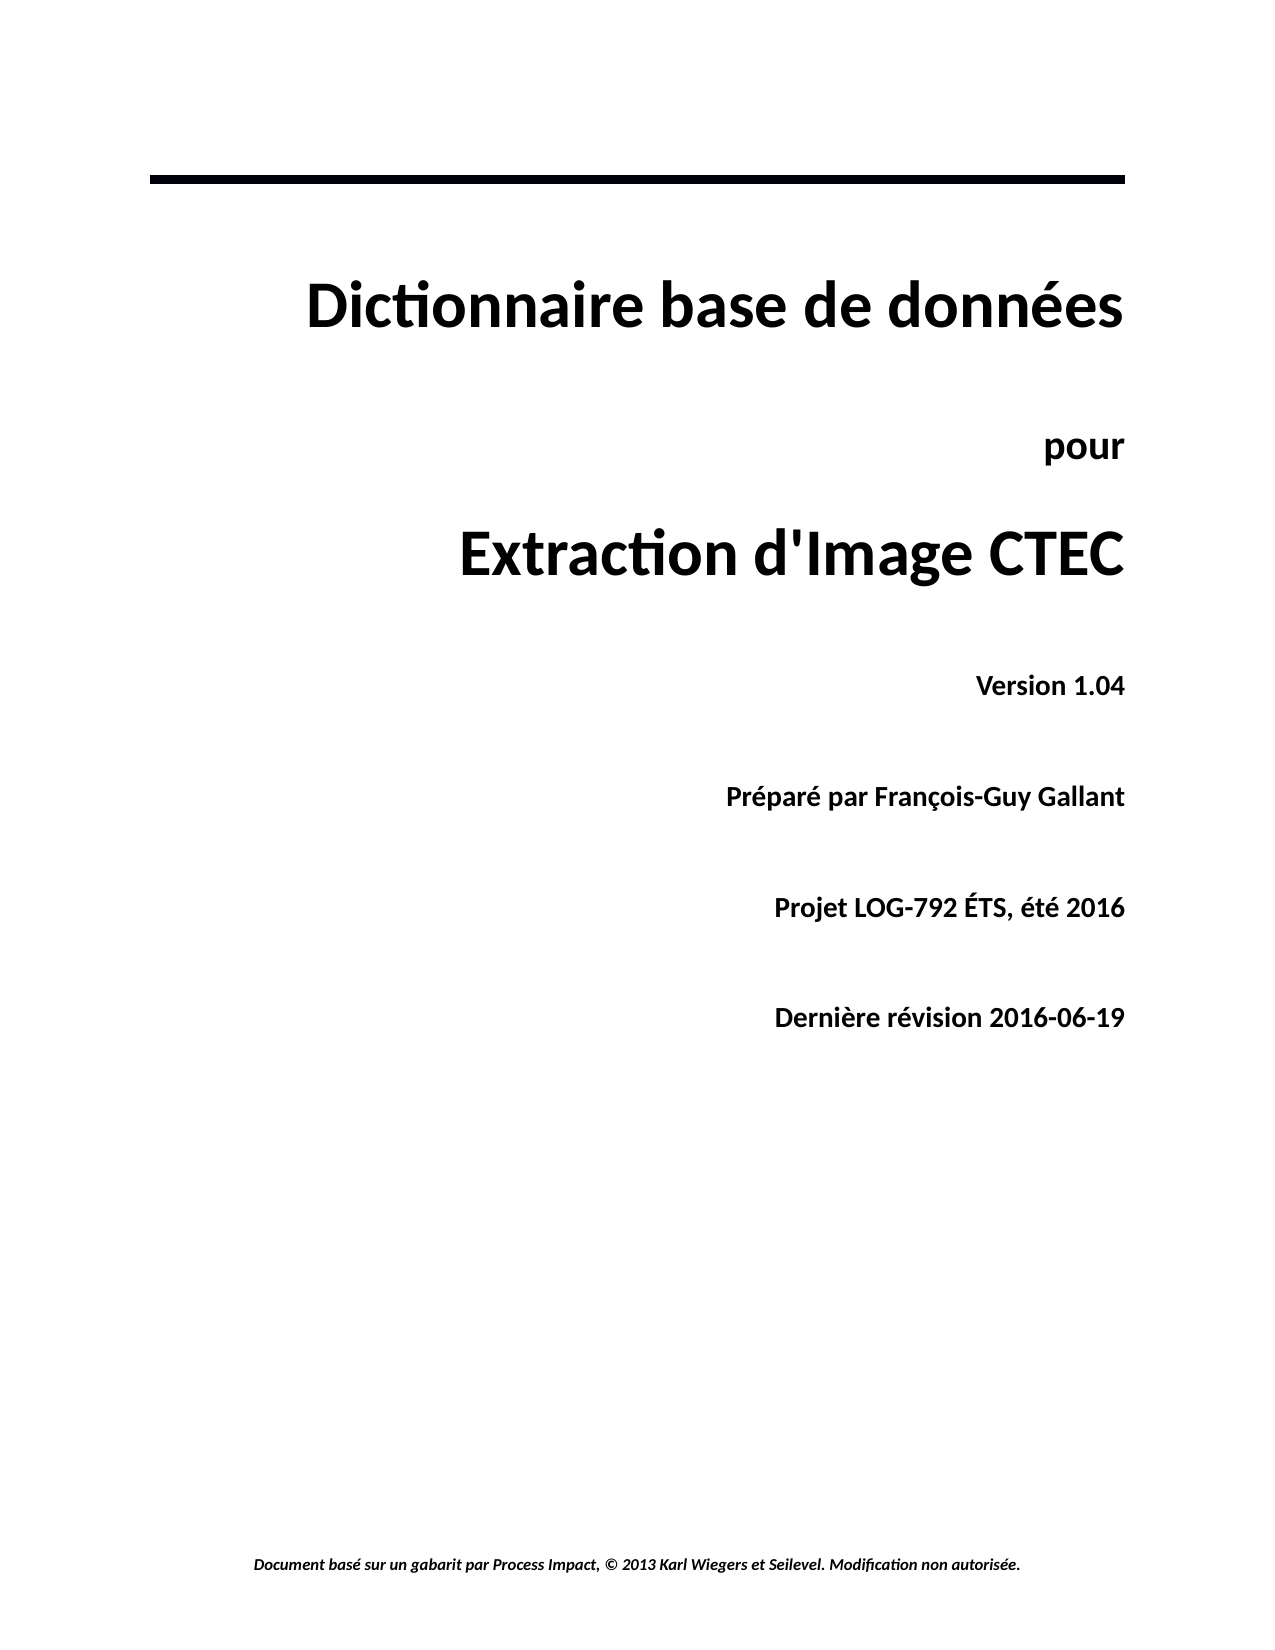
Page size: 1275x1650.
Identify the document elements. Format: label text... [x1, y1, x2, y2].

text Projet LOG-792 ÉTS, été 2016 [150, 889, 1125, 924]
text Dernière révision 2016-06-19 [150, 999, 1125, 1035]
text Préparé par François-Guy Gallant [150, 778, 1125, 814]
title Dictionnaire base de données [150, 262, 1125, 344]
text Version 1.04 [150, 667, 1125, 703]
title pour [150, 419, 1125, 469]
title Extraction d'Image CTEC [150, 511, 1125, 592]
